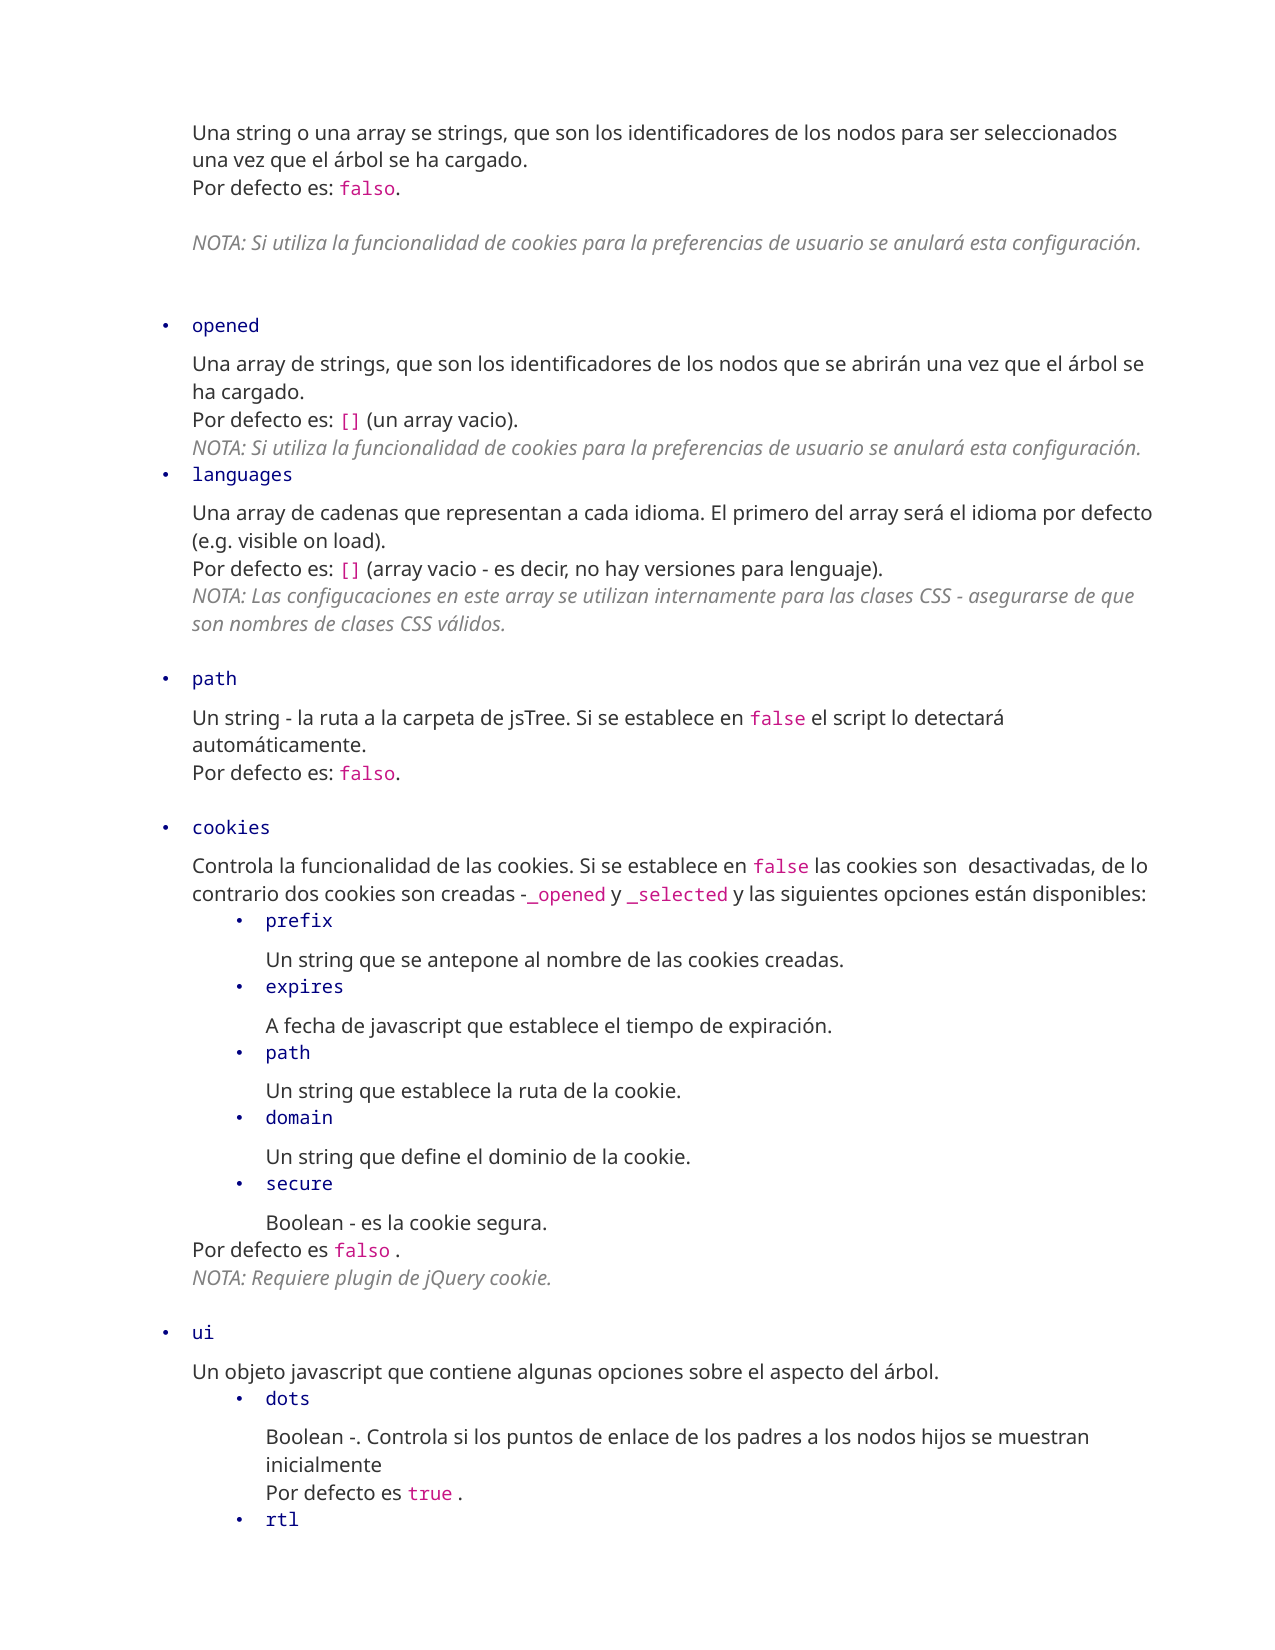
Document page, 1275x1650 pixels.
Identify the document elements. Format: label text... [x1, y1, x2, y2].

list expires [236, 973, 1157, 999]
list NOTA: Las configucaciones en este array se utilizan internamente para las clases CSS - asegurarse de que son nombres de clases CSS válidos. [162, 582, 1157, 637]
list A fecha de javascript que establece el tiempo de expiración. [236, 1011, 1157, 1039]
list Un string que define el dominio de la cookie. [236, 1143, 1157, 1170]
list rtl [236, 1506, 1157, 1532]
list prefix [236, 907, 1157, 933]
list Por defecto es falso . [162, 1236, 1157, 1264]
list dots [236, 1385, 1157, 1411]
list Un string que establece la ruta de la cookie. [236, 1077, 1157, 1105]
list opened [162, 312, 1157, 338]
list Boolean -. Controla si los puntos de enlace de los padres a los nodos hijos se muestran inicialmente Por defecto es true . [236, 1423, 1157, 1506]
list path [236, 1039, 1157, 1064]
list ui [162, 1319, 1157, 1345]
list path [162, 665, 1157, 691]
list Una array de strings, que son los identificadores de los nodos que se abrirán una vez que el árbol se ha cargado. Por defecto es: [] (un array vacio). [162, 350, 1157, 433]
list secure [236, 1170, 1157, 1196]
list Controla la funcionalidad de las cookies. Si se establece en false las cookies son desactivadas, de lo contrario dos cookies son creadas -_opened y _selected y las siguientes opciones están disponibles: [162, 852, 1157, 907]
list Boolean - es la cookie segura. [236, 1208, 1157, 1236]
list NOTA: Si utiliza la funcionalidad de cookies para la preferencias de usuario se anulará esta configuración. [162, 433, 1157, 461]
list languages [162, 461, 1157, 486]
list Un string que se antepone al nombre de las cookies creadas. [236, 946, 1157, 973]
list cookies [162, 814, 1157, 839]
list domain [236, 1105, 1157, 1130]
list Un string - la ruta a la carpeta de jsTree. Si se establece en false el script lo detectará automáticamente. Por defecto es: falso. [162, 703, 1157, 786]
list Un objeto javascript que contiene algunas opciones sobre el aspecto del árbol. [162, 1357, 1157, 1385]
list Una array de cadenas que representan a cada idioma. El primero del array será el idioma por defecto (e.g. visible on load). Por defecto es: [] (array vacio - es decir, no hay versiones para lenguaje). [162, 499, 1157, 582]
list NOTA: Si utiliza la funcionalidad de cookies para la preferencias de usuario se anulará esta configuración. [162, 229, 1157, 257]
list NOTA: Requiere plugin de jQuery cookie. [162, 1264, 1157, 1292]
list Una string o una array se strings, que son los identificadores de los nodos para ser seleccionados una vez que el árbol se ha cargado. Por defecto es: falso. [162, 118, 1157, 201]
